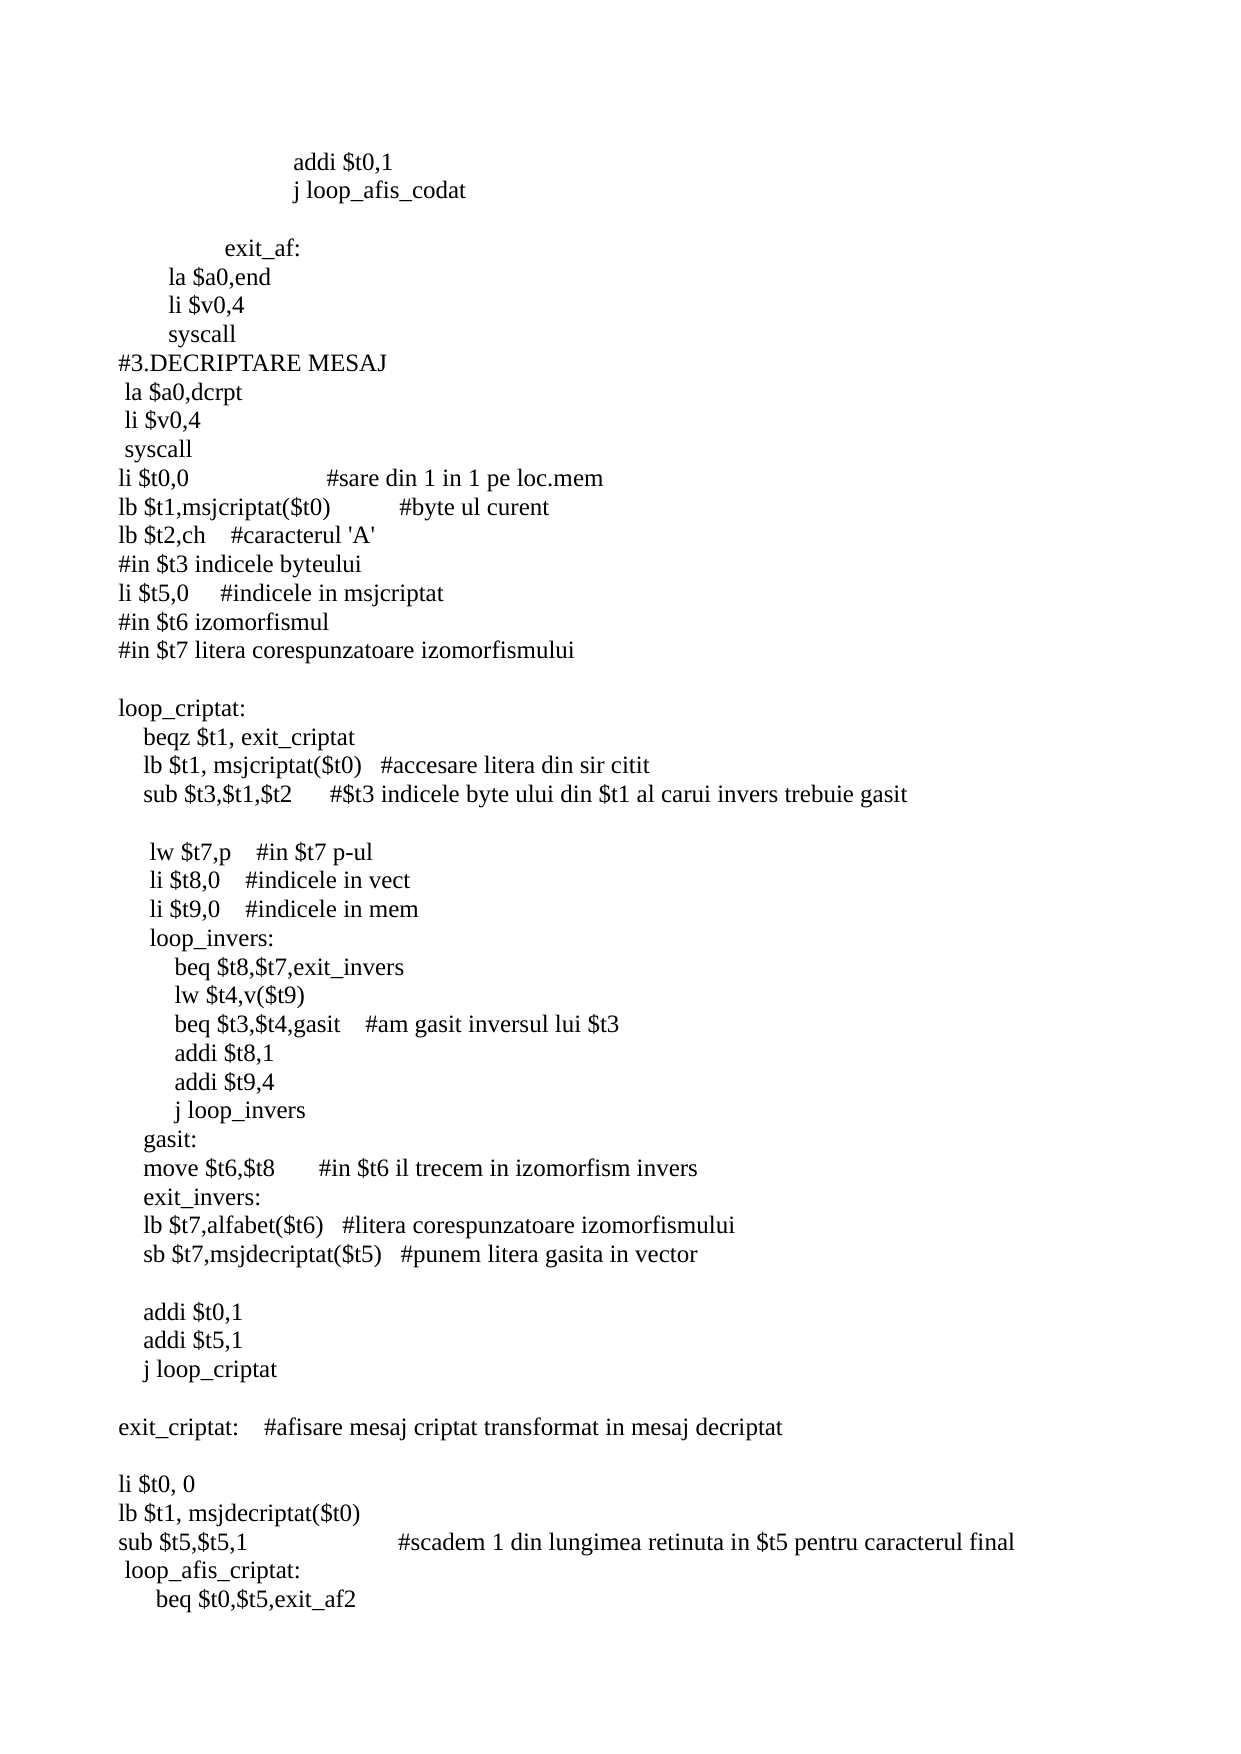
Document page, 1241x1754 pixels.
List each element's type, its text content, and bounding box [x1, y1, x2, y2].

text li $t9,0 #indicele in mem [118, 894, 1122, 923]
text addi $t5,1 [118, 1326, 1122, 1354]
text move $t6,$t8 #in $t6 il trecem in izomorfism invers [118, 1153, 1122, 1182]
text lw $t7,p #in $t7 p-ul [118, 837, 1122, 866]
text li $t0, 0 [118, 1469, 1122, 1498]
text li $v0,4 [118, 291, 1122, 319]
text beqz $t1, exit_criptat [118, 722, 1122, 751]
text #in $t6 izomorfismul [118, 607, 1122, 636]
text sub $t3,$t1,$t2 #$t3 indicele byte ului din $t1 al carui invers trebuie gasit [118, 779, 1122, 808]
text li $t5,0 #indicele in msjcriptat [118, 578, 1122, 607]
text j loop_invers [118, 1096, 1122, 1124]
text li $t0,0 #sare din 1 in 1 pe loc.mem [118, 463, 1122, 492]
text addi $t0,1 [118, 1297, 1122, 1326]
text beq $t0,$t5,exit_af2 [118, 1584, 1122, 1613]
text j loop_criptat [118, 1354, 1122, 1383]
text sub $t5,$t5,1 #scadem 1 din lungimea retinuta in $t5 pentru caracterul final [118, 1527, 1122, 1556]
text la $a0,dcrpt [118, 377, 1122, 406]
text la $a0,end [118, 262, 1122, 291]
text loop_invers: [118, 923, 1122, 952]
text addi $t0,1 [118, 147, 1122, 176]
text j loop_afis_codat [118, 176, 1122, 204]
text #in $t3 indicele byteului [118, 549, 1122, 578]
text loop_criptat: [118, 693, 1122, 722]
text gasit: [118, 1124, 1122, 1153]
text #in $t7 litera corespunzatoare izomorfismului [118, 636, 1122, 664]
text beq $t8,$t7,exit_invers [118, 952, 1122, 981]
text lb $t1, msjdecriptat($t0) [118, 1498, 1122, 1527]
text beq $t3,$t4,gasit #am gasit inversul lui $t3 [118, 1009, 1122, 1038]
text lw $t4,v($t9) [118, 981, 1122, 1009]
text exit_criptat: #afisare mesaj criptat transformat in mesaj decriptat [118, 1412, 1122, 1441]
text sb $t7,msjdecriptat($t5) #punem litera gasita in vector [118, 1239, 1122, 1268]
text loop_afis_criptat: [118, 1556, 1122, 1584]
text li $v0,4 [118, 406, 1122, 434]
text syscall [118, 434, 1122, 463]
text lb $t7,alfabet($t6) #litera corespunzatoare izomorfismului [118, 1211, 1122, 1239]
text syscall [118, 319, 1122, 348]
text addi $t8,1 [118, 1038, 1122, 1067]
text lb $t2,ch #caracterul 'A' [118, 521, 1122, 549]
text lb $t1, msjcriptat($t0) #accesare litera din sir citit [118, 751, 1122, 779]
text addi $t9,4 [118, 1067, 1122, 1096]
text lb $t1,msjcriptat($t0) #byte ul curent [118, 492, 1122, 521]
text exit_invers: [118, 1182, 1122, 1211]
text #3.DECRIPTARE MESAJ [118, 348, 1122, 377]
text exit_af: [118, 233, 1122, 262]
text li $t8,0 #indicele in vect [118, 866, 1122, 894]
